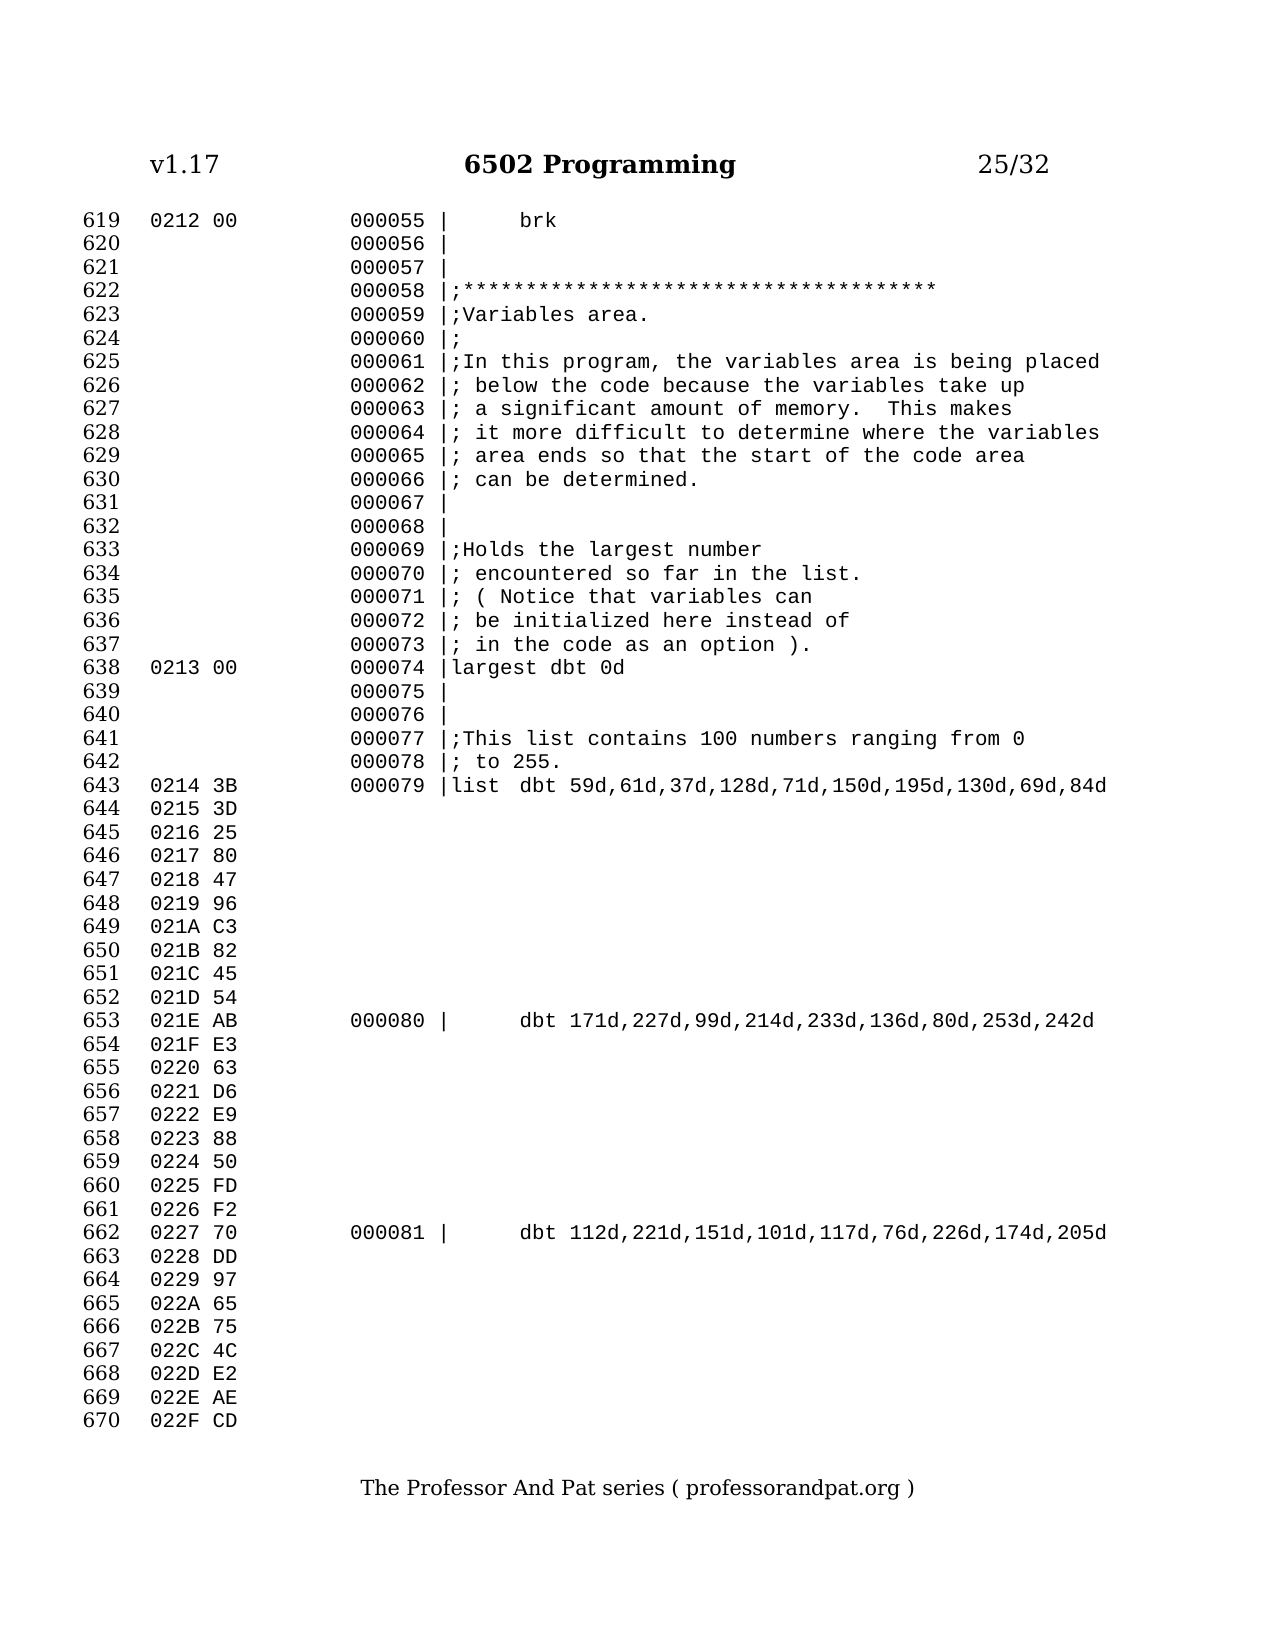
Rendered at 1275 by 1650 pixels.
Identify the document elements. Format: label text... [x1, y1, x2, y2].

text 000062 |; below the code because the variables take up [150, 375, 1125, 398]
text 0213 00 000074 |largest dbt 0d [150, 657, 1125, 681]
text 021B 82 [150, 940, 1125, 963]
text 022F CD [150, 1411, 1125, 1434]
text 0226 F2 [150, 1199, 1125, 1222]
text 000078 |; to 255. [150, 751, 1125, 775]
text 000060 |; [150, 328, 1125, 351]
text 0216 25 [150, 822, 1125, 846]
text 0228 DD [150, 1246, 1125, 1269]
text 000061 |;In this program, the variables area is being placed [150, 351, 1125, 375]
text 0224 50 [150, 1152, 1125, 1175]
text 0221 D6 [150, 1081, 1125, 1104]
text 000066 |; can be determined. [150, 469, 1125, 492]
text 000058 |;************************************** [150, 281, 1125, 304]
text 022E AE [150, 1387, 1125, 1411]
text 0218 47 [150, 869, 1125, 893]
text 0212 00 000055 | brk [150, 210, 1125, 233]
text 022C 4C [150, 1340, 1125, 1363]
text 000071 |; ( Notice that variables can [150, 587, 1125, 610]
text 022B 75 [150, 1316, 1125, 1340]
text 000073 |; in the code as an option ). [150, 634, 1125, 657]
text 0214 3B 000079 |list dbt 59d,61d,37d,128d,71d,150d,195d,130d,69d,84d [150, 775, 1125, 798]
text 0215 3D [150, 798, 1125, 822]
text 021A C3 [150, 916, 1125, 940]
text 000059 |;Variables area. [150, 304, 1125, 328]
text 000065 |; area ends so that the start of the code area [150, 445, 1125, 469]
text 021E AB 000080 | dbt 171d,227d,99d,214d,233d,136d,80d,253d,242d [150, 1010, 1125, 1034]
text 000057 | [150, 257, 1125, 281]
text 022D E2 [150, 1363, 1125, 1387]
text 0222 E9 [150, 1104, 1125, 1128]
text 000072 |; be initialized here instead of [150, 610, 1125, 634]
text 022A 65 [150, 1293, 1125, 1316]
text 000077 |;This list contains 100 numbers ranging from 0 [150, 728, 1125, 751]
text 0220 63 [150, 1057, 1125, 1081]
text 021D 54 [150, 987, 1125, 1010]
text 000075 | [150, 681, 1125, 704]
text 0227 70 000081 | dbt 112d,221d,151d,101d,117d,76d,226d,174d,205d [150, 1222, 1125, 1246]
text 0217 80 [150, 846, 1125, 869]
text 000063 |; a significant amount of memory. This makes [150, 398, 1125, 422]
text 000067 | [150, 492, 1125, 516]
text 0219 96 [150, 893, 1125, 916]
text 000068 | [150, 516, 1125, 539]
text 0223 88 [150, 1128, 1125, 1152]
text 0225 FD [150, 1175, 1125, 1199]
text 000070 |; encountered so far in the list. [150, 563, 1125, 587]
text 021F E3 [150, 1034, 1125, 1057]
text 000069 |;Holds the largest number [150, 539, 1125, 563]
text 000064 |; it more difficult to determine where the variables [150, 422, 1125, 445]
text 000076 | [150, 704, 1125, 728]
text 021C 45 [150, 963, 1125, 987]
text 000056 | [150, 233, 1125, 257]
text 0229 97 [150, 1269, 1125, 1293]
